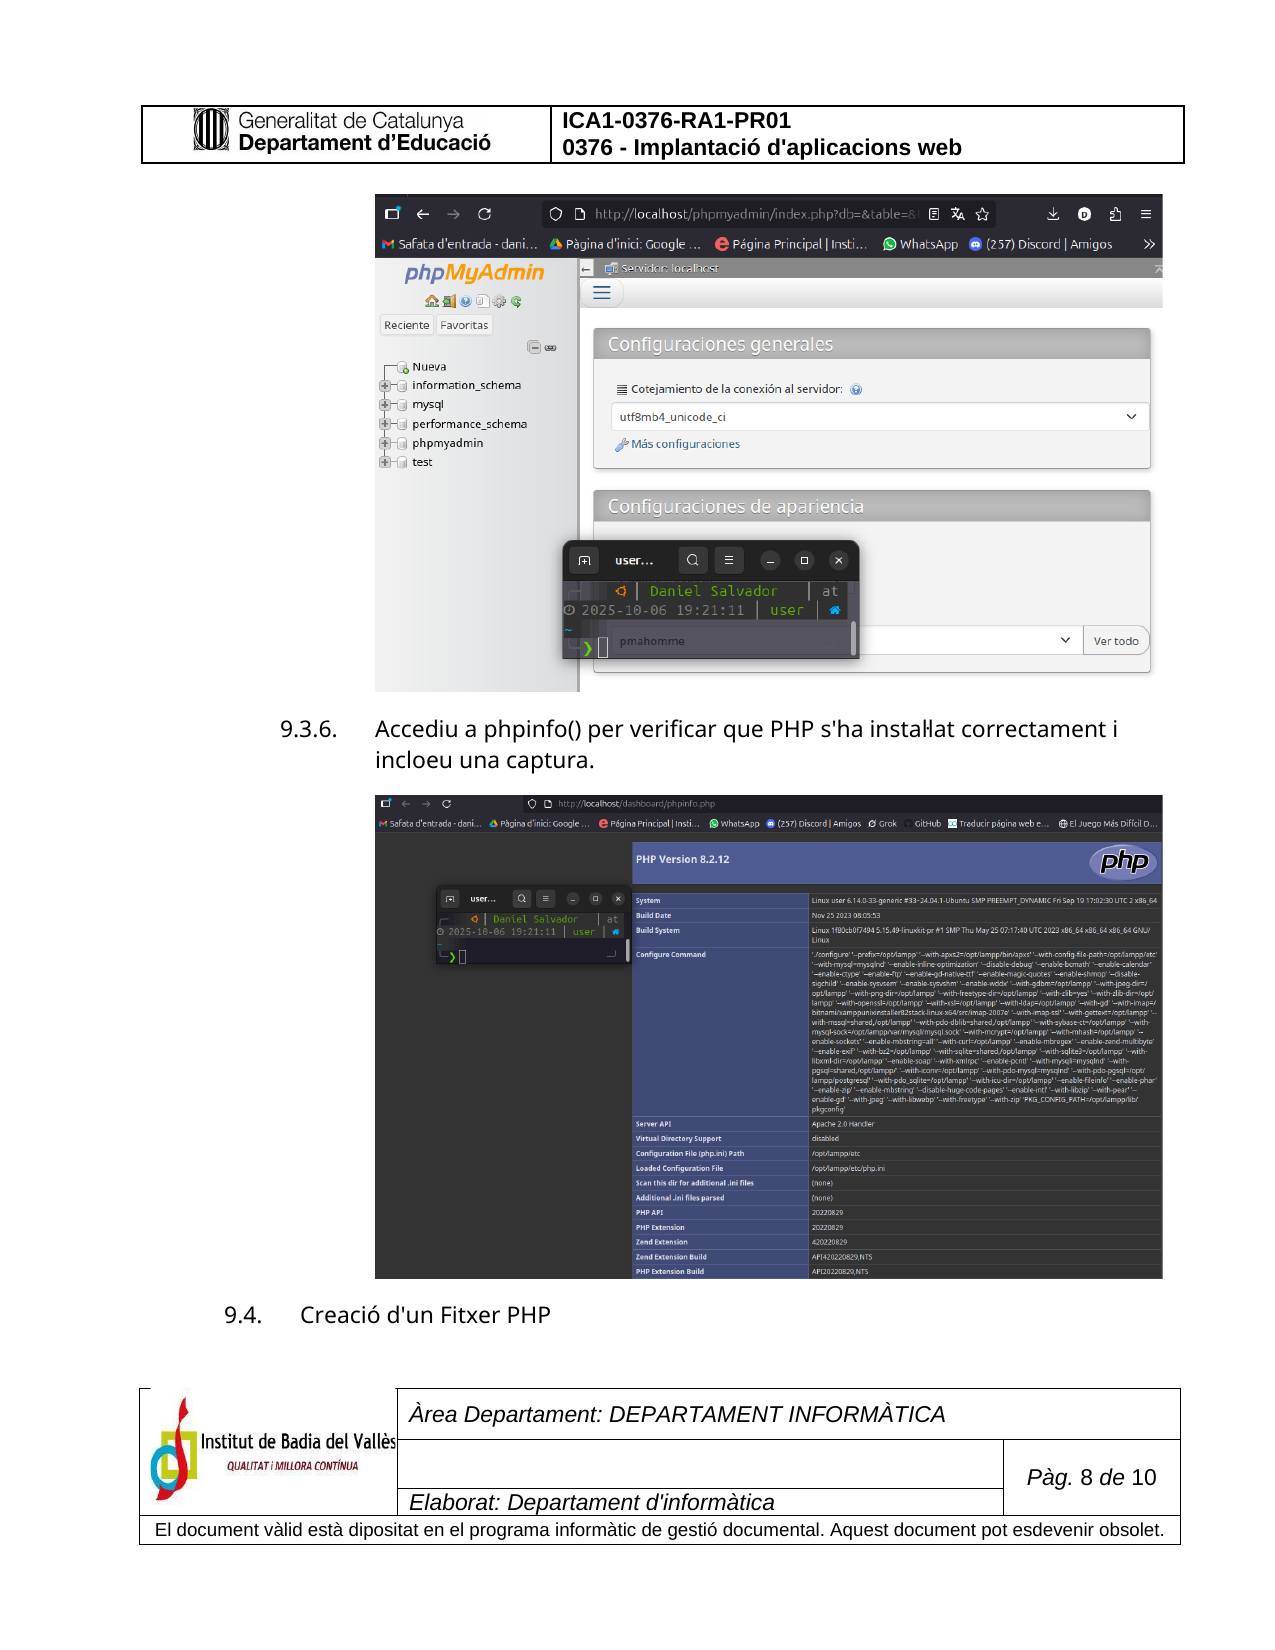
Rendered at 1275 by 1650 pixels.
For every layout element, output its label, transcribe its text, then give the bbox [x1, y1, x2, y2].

picture [193, 107, 491, 155]
picture [150, 1388, 396, 1510]
picture [375, 194, 1163, 692]
list Creació d'un Fitxer PHP [262, 1299, 1125, 1330]
list Accediu a phpinfo() per verificar que PHP s'ha instal·lat correctament i incloeu una captura. [337, 712, 1125, 775]
picture [375, 795, 1163, 1279]
